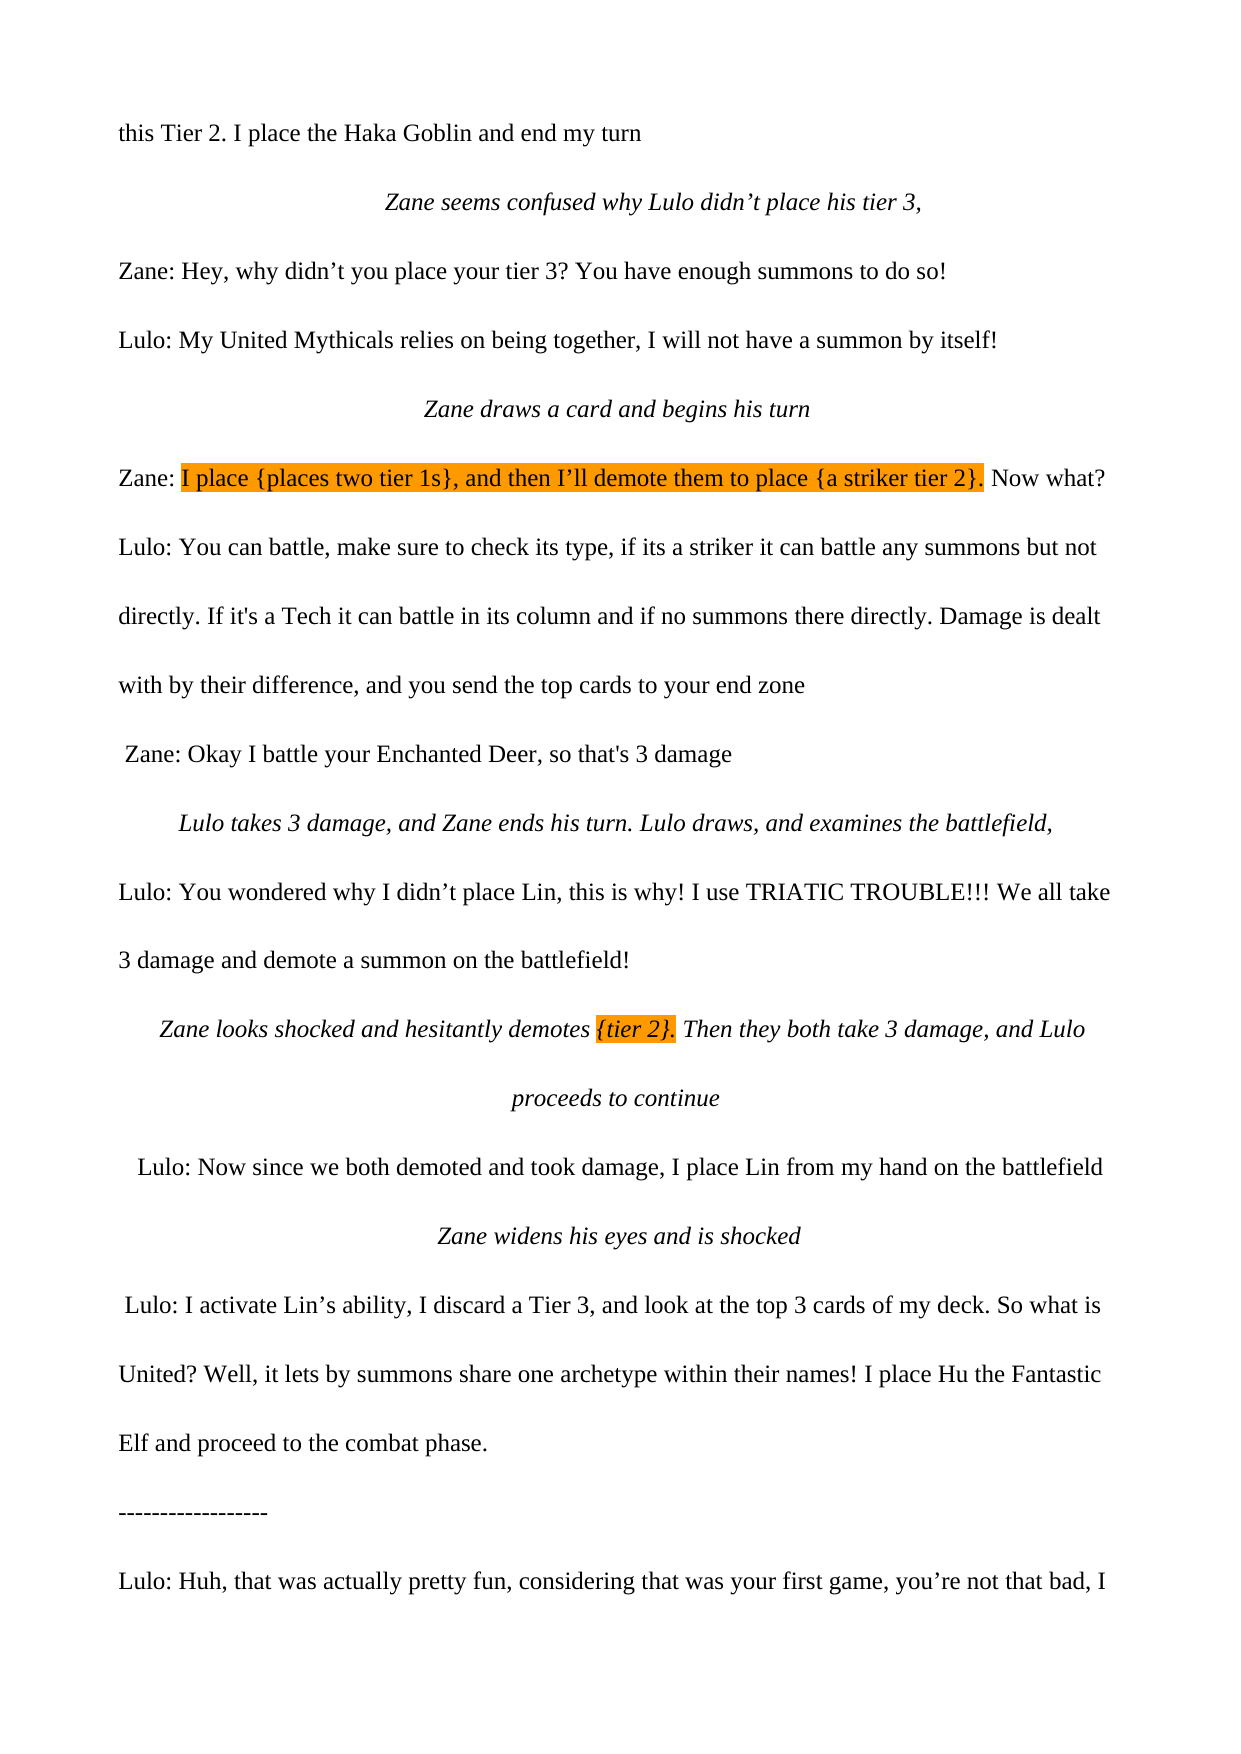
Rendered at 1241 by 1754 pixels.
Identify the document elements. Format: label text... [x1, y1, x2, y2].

text Zane draws a card and begins his turn [118, 394, 1122, 423]
text Lulo: I activate Lin’s ability, I discard a Tier 3, and look at the top 3 cards of my deck. So what is United? Well, it lets by summons share one archetype within their names! I place Hu the Fantastic Elf and proceed to the combat phase. [118, 1290, 1122, 1457]
text Zane: Okay I battle your Enchanted Deer, so that's 3 damage [118, 739, 1122, 767]
text ------------------ [118, 1497, 1122, 1526]
text this Tier 2. I place the Haka Goblin and end my turn [118, 118, 1122, 147]
text Lulo: Huh, that was actually pretty fun, considering that was your first game, you’re not that bad, I [118, 1566, 1122, 1595]
text Lulo takes 3 damage, and Zane ends his turn. Lulo draws, and examines the battlefield, [118, 808, 1122, 836]
text Lulo: My United Mythicals relies on being together, I will not have a summon by itself! [118, 325, 1122, 354]
text Zane looks shocked and hesitantly demotes {tier 2}. Then they both take 3 damage, and Lulo proceeds to continue [118, 1014, 1122, 1112]
text Lulo: You can battle, make sure to check its type, if its a striker it can battle any summons but not directly. If it's a Tech it can battle in its column and if no summons there directly. Damage is dealt with by their difference, and you send the top cards to your end zone [118, 532, 1122, 698]
text Lulo: You wondered why I didn’t place Lin, this is why! I use TRIATIC TROUBLE!!! We all take 3 damage and demote a summon on the battlefield! [118, 877, 1122, 974]
text Lulo: Now since we both demoted and took damage, I place Lin from my hand on the battlefield Zane widens his eyes and is shocked [118, 1152, 1122, 1250]
text Zane: I place {places two tier 1s}, and then I’ll demote them to place {a striker tier 2}. Now what? [118, 463, 1122, 492]
text Zane seems confused why Lulo didn’t place his tier 3, [118, 187, 1122, 216]
text Zane: Hey, why didn’t you place your tier 3? You have enough summons to do so! [118, 256, 1122, 285]
